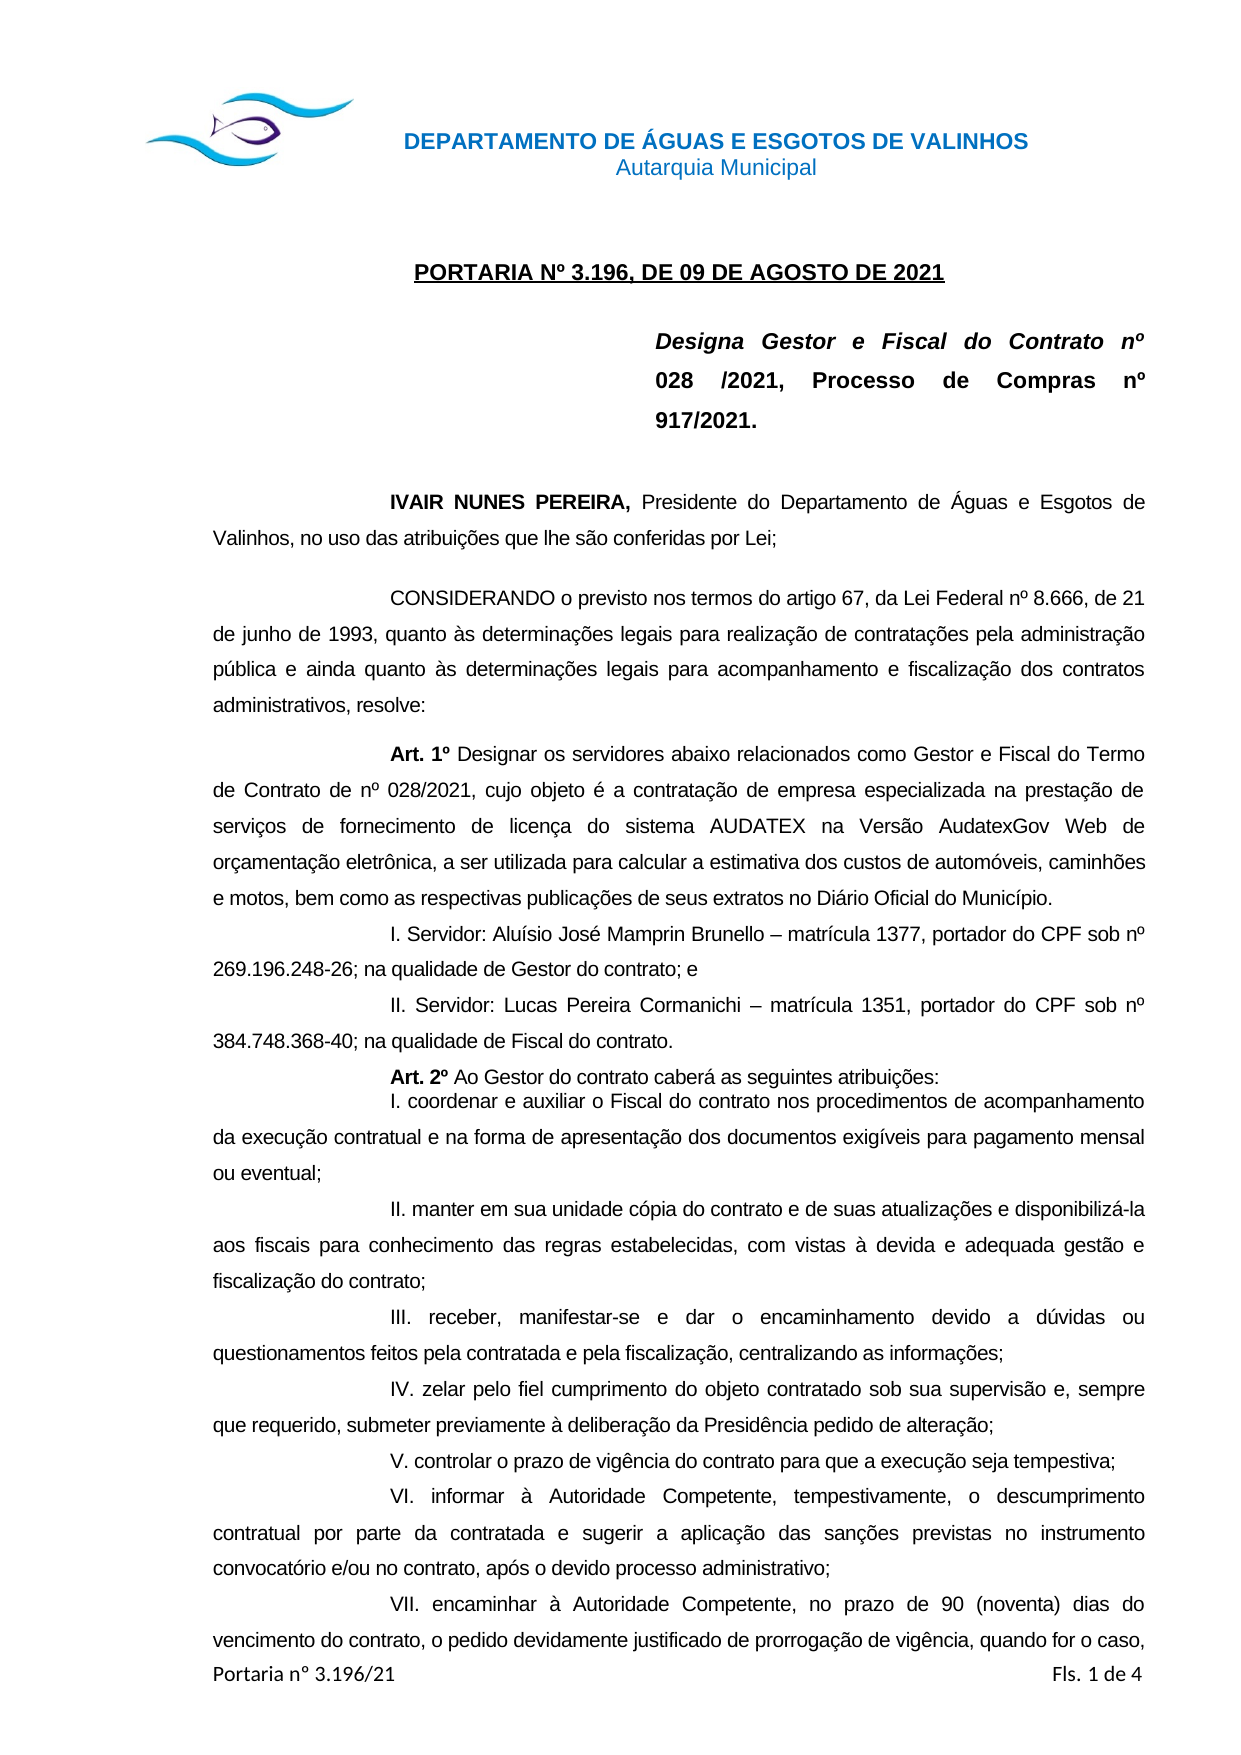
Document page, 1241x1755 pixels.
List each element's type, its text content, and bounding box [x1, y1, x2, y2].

text IVAIR NUNES PEREIRA, Presidente do Departamento de Águas e Esgotos de Valinhos, no uso das atribuições que lhe são conferidas por Lei; [213, 489, 1146, 549]
text II. Servidor: Lucas Pereira Cormanichi – matrícula 1351, portador do CPF sob nº 384.748.368-40; na qualidade de Fiscal do contrato. [213, 993, 1146, 1053]
text V. controlar o prazo de vigência do contrato para que a execução seja tempestiva; [213, 1448, 1146, 1472]
text Designa Gestor e Fiscal do Contrato nº 028 /2021, Processo de Compras nº 917/2021. [655, 328, 1146, 433]
text Art. 1º Designar os servidores abaixo relacionados como Gestor e Fiscal do Termo de Contrato de nº 028/2021, cujo objeto é a contratação de empresa especializada na prestação de serviços de fornecimento de licença do sistema AUDATEX na Versão AudatexGov Web de orçamentação eletrônica, a ser utilizada para calcular a estimativa dos custos de automóveis, caminhões e motos, bem como as respectivas publicações de seus extratos no Diário Oficial do Município. [213, 742, 1146, 909]
text II. manter em sua unidade cópia do contrato e de suas atualizações e disponibilizá-la aos fiscais para conhecimento das regras estabelecidas, com vistas à devida e adequada gestão e fiscalização do contrato; [213, 1197, 1146, 1293]
text VII. encaminhar à Autoridade Competente, no prazo de 90 (noventa) dias do vencimento do contrato, o pedido devidamente justificado de prorrogação de vigência, quando for o caso, [213, 1592, 1146, 1652]
text VI. informar à Autoridade Competente, tempestivamente, o descumprimento contratual por parte da contratada e sugerir a aplicação das sanções previstas no instrumento convocatório e/ou no contrato, após o devido processo administrativo; [213, 1484, 1146, 1580]
text Art. 2º Ao Gestor do contrato caberá as seguintes atribuições: [316, 1065, 1146, 1089]
text PORTARIA Nº 3.196, DE 09 DE AGOSTO DE 2021 [213, 258, 1146, 285]
text CONSIDERANDO o previsto nos termos do artigo 67, da Lei Federal nº 8.666, de 21 de junho de 1993, quanto às determinações legais para realização de contratações pela administração pública e ainda quanto às determinações legais para acompanhamento e fiscalização dos contratos administrativos, resolve: [213, 585, 1146, 717]
text III. receber, manifestar-se e dar o encaminhamento devido a dúvidas ou questionamentos feitos pela contratada e pela fiscalização, centralizando as informações; [213, 1305, 1146, 1364]
text IV. zelar pelo fiel cumprimento do objeto contratado sob sua supervisão e, sempre que requerido, submeter previamente à deliberação da Presidência pedido de alteração; [213, 1377, 1146, 1436]
text I. Servidor: Aluísio José Mamprin Brunello – matrícula 1377, portador do CPF sob nº 269.196.248-26; na qualidade de Gestor do contrato; e [213, 921, 1146, 981]
text I. coordenar e auxiliar o Fiscal do contrato nos procedimentos de acompanhamento da execução contratual e na forma de apresentação dos documentos exigíveis para pagamento mensal ou eventual; [213, 1089, 1146, 1185]
